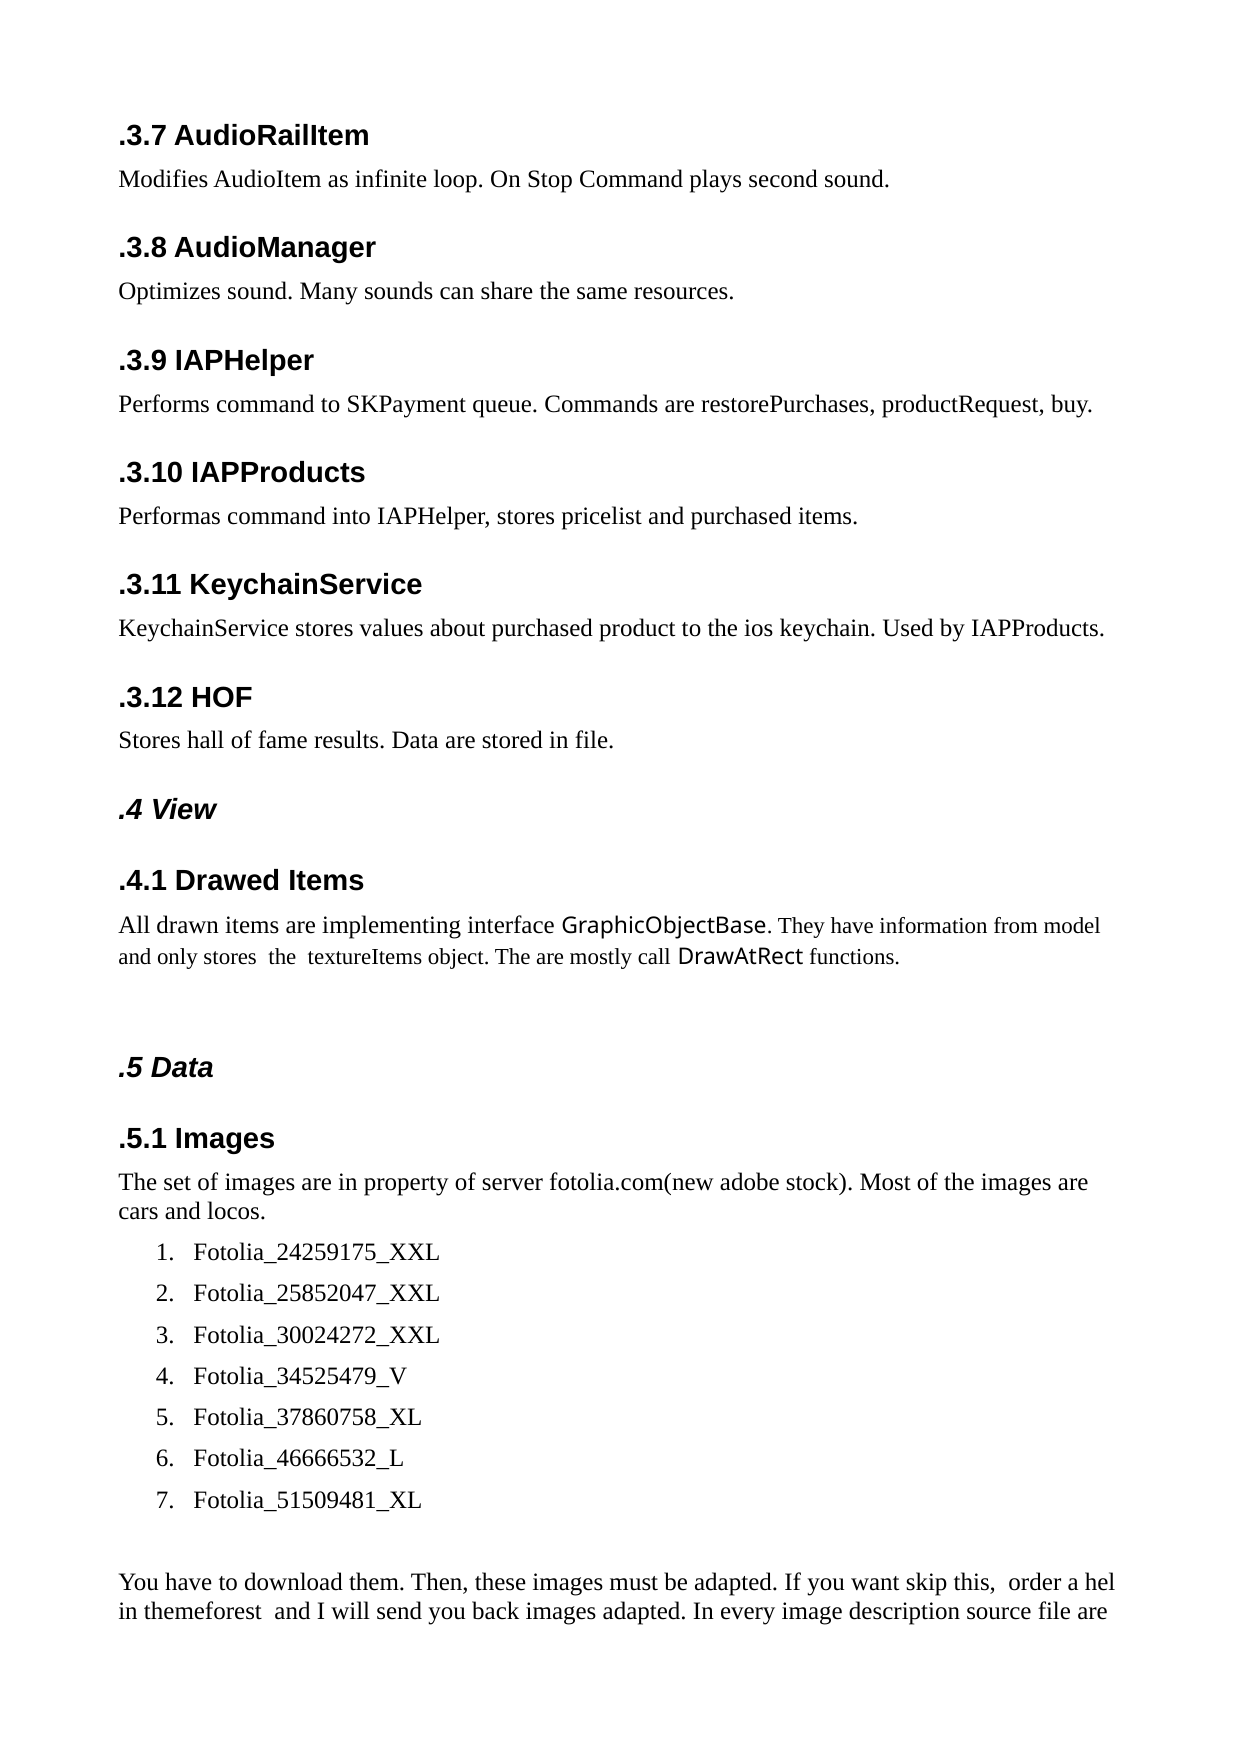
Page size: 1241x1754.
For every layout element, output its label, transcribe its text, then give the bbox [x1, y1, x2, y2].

text Performas command into IAPHelper, stores pricelist and purchased items. [118, 501, 1122, 530]
subtitle 3.7 AudioRailItem [118, 118, 1122, 152]
list Fotolia_37860758_XL [156, 1402, 1122, 1431]
subtitle 3.10 IAPProducts [118, 455, 1122, 488]
text You have to download them. Then, these images must be adapted. If you want skip this, order a hel in themeforest and I will send you back images adapted. In every image description source file are [118, 1567, 1122, 1625]
list Fotolia_51509481_XL [156, 1485, 1122, 1513]
subtitle 3.9 IAPHelper [118, 343, 1122, 376]
text Performs command to SKPayment queue. Commands are restorePurchases, productRequest, buy. [118, 389, 1122, 417]
subtitle 4 View [118, 792, 1122, 825]
text KeychainService stores values about purchased product to the ios keychain. Used by IAPProducts. [118, 613, 1122, 642]
text Modifies AudioItem as infinite loop. On Stop Command plays second sound. [118, 164, 1122, 193]
subtitle 5.1 Images [118, 1121, 1122, 1155]
list Fotolia_34525479_V [156, 1361, 1122, 1390]
list Fotolia_24259175_XXL [156, 1237, 1122, 1266]
subtitle 3.8 AudioManager [118, 230, 1122, 264]
list Fotolia_30024272_XXL [156, 1320, 1122, 1348]
text The set of images are in property of server fotolia.com(new adobe stock). Most of the images are cars and locos. [118, 1167, 1122, 1225]
list Fotolia_25852047_XXL [156, 1278, 1122, 1307]
subtitle 3.11 KeychainService [118, 567, 1122, 601]
text Stores hall of fame results. Data are stored in file. [118, 726, 1122, 754]
subtitle 3.12 HOF [118, 679, 1122, 713]
text All drawn items are implementing interface GraphicObjectBase. They have information from model and only stores the textureItems object. The are mostly call DrawAtRect functions. [118, 909, 1122, 971]
list Fotolia_46666532_L [156, 1443, 1122, 1472]
subtitle 4.1 Drawed Items [118, 863, 1122, 896]
text Optimizes sound. Many sounds can share the same resources. [118, 276, 1122, 305]
subtitle 5 Data [118, 1050, 1122, 1084]
